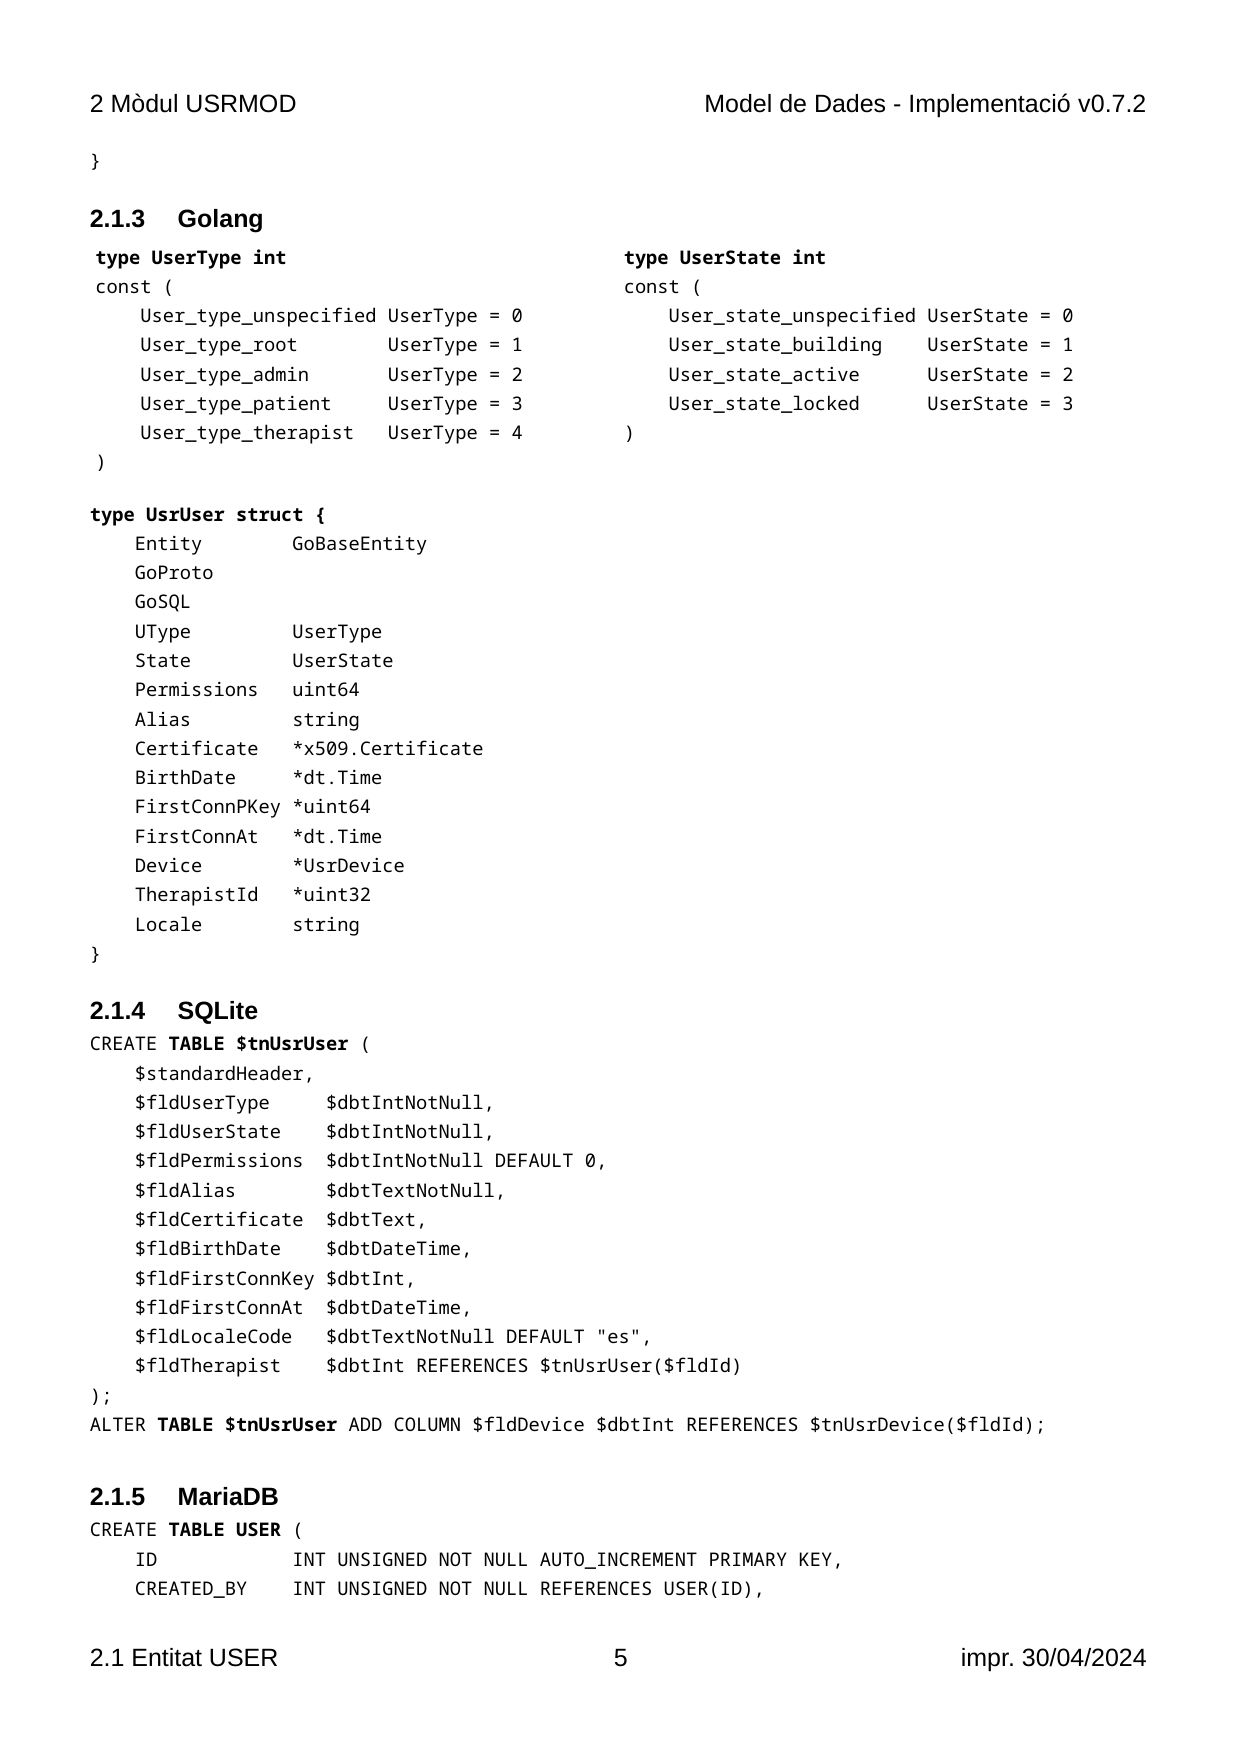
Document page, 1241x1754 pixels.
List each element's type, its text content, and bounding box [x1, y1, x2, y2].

text GoSQL [89, 589, 1146, 614]
text FirstConnPKey *uint64 [89, 794, 1146, 819]
text ); [89, 1382, 1146, 1407]
text ALTER TABLE $tnUsrUser ADD COLUMN $fldDevice $dbtInt REFERENCES $tnUsrDevice($fldId); [89, 1411, 1146, 1437]
text $fldBirthDate $dbtDateTime, [89, 1236, 1146, 1261]
text } [89, 148, 1146, 173]
text } [89, 940, 1146, 966]
text ID INT UNSIGNED NOT NULL AUTO_INCREMENT PRIMARY KEY, [89, 1546, 1146, 1571]
subtitle MariaDB [89, 1482, 1146, 1511]
text $fldFirstConnKey $dbtInt, [89, 1265, 1146, 1290]
text type UsrUser struct { [89, 501, 1146, 527]
text $fldUserState $dbtIntNotNull, [89, 1118, 1146, 1144]
text $fldFirstConnAt $dbtDateTime, [89, 1294, 1146, 1319]
text Device *UsrDevice [89, 852, 1146, 878]
text Alias string [89, 706, 1146, 731]
text Entity GoBaseEntity [89, 530, 1146, 556]
subtitle SQLite [89, 996, 1146, 1025]
text $fldUserType $dbtIntNotNull, [89, 1089, 1146, 1115]
text CREATE TABLE $tnUsrUser ( [89, 1031, 1146, 1056]
table_header type UserType int const ( User_type_unspecified UserType = 0 User_type_root UserType = 1 User_type_admin UserType = 2 User_type_patient UserType = 3 User_type_therapist UserType = 4 ) [90, 238, 618, 501]
text CREATED_BY INT UNSIGNED NOT NULL REFERENCES USER(ID), [89, 1575, 1146, 1601]
text $fldAlias $dbtTextNotNull, [89, 1177, 1146, 1202]
text Locale string [89, 911, 1146, 936]
text UType UserType [89, 618, 1146, 644]
text GoProto [89, 559, 1146, 585]
text $standardHeader, [89, 1060, 1146, 1085]
text BirthDate *dt.Time [89, 764, 1146, 790]
subtitle Golang [89, 203, 1146, 232]
table_header type UserState int const ( User_state_unspecified UserState = 0 User_state_building UserState = 1 User_state_active UserState = 2 User_state_locked UserState = 3 ) [618, 238, 1146, 501]
text $fldPermissions $dbtIntNotNull DEFAULT 0, [89, 1148, 1146, 1173]
text Permissions uint64 [89, 677, 1146, 702]
text FirstConnAt *dt.Time [89, 823, 1146, 848]
text $fldCertificate $dbtText, [89, 1206, 1146, 1232]
text $fldTherapist $dbtInt REFERENCES $tnUsrUser($fldId) [89, 1353, 1146, 1378]
text CREATE TABLE USER ( [89, 1517, 1146, 1542]
text TherapistId *uint32 [89, 882, 1146, 907]
text $fldLocaleCode $dbtTextNotNull DEFAULT "es", [89, 1323, 1146, 1349]
text State UserState [89, 647, 1146, 673]
text Certificate *x509.Certificate [89, 735, 1146, 761]
